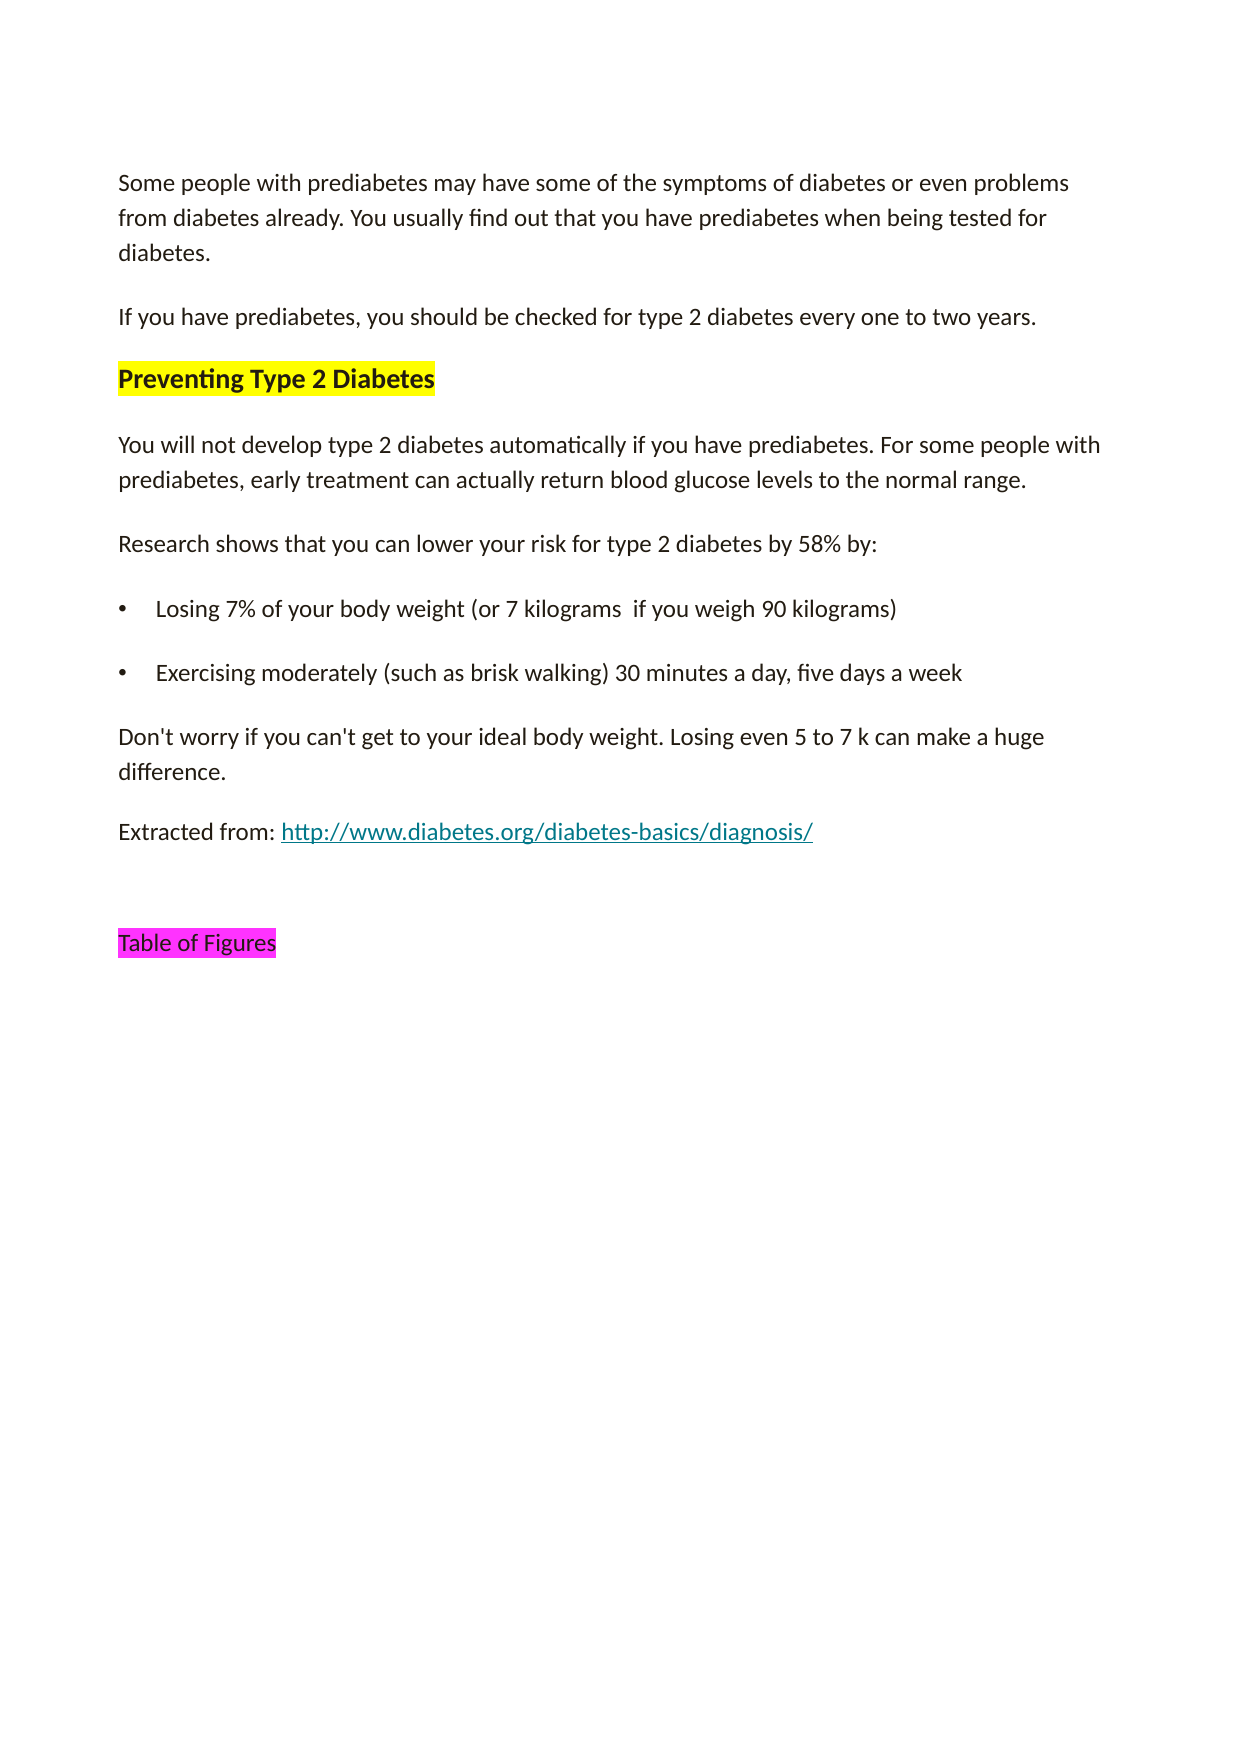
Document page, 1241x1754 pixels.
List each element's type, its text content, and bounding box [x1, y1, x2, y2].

text Some people with prediabetes may have some of the symptoms of diabetes or even problems from diabetes already. You usually find out that you have prediabetes when being tested for diabetes. [118, 162, 1122, 267]
list Losing 7% of your body weight (or 7 kilograms if you weigh 90 kilograms) [118, 588, 1122, 623]
text Extracted from: http://www.diabetes.org/diabetes-basics/diagnosis/ [118, 816, 1122, 846]
text If you have prediabetes, you should be checked for type 2 diabetes every one to two years. [118, 297, 1122, 332]
list Exercising moderately (such as brisk walking) 30 minutes a day, five days a week [118, 652, 1122, 687]
text Research shows that you can lower your risk for type 2 diabetes by 58% by: [118, 524, 1122, 559]
text Don't worry if you can't get to your ideal body weight. Losing even 5 to 7 k can make a huge difference. [118, 717, 1122, 787]
text You will not develop type 2 diabetes automatically if you have prediabetes. For some people with prediabetes, early treatment can actually return blood glucose levels to the normal range. [118, 425, 1122, 495]
subtitle Preventing Type 2 Diabetes [118, 361, 1122, 396]
text Table of Figures [118, 927, 1122, 958]
